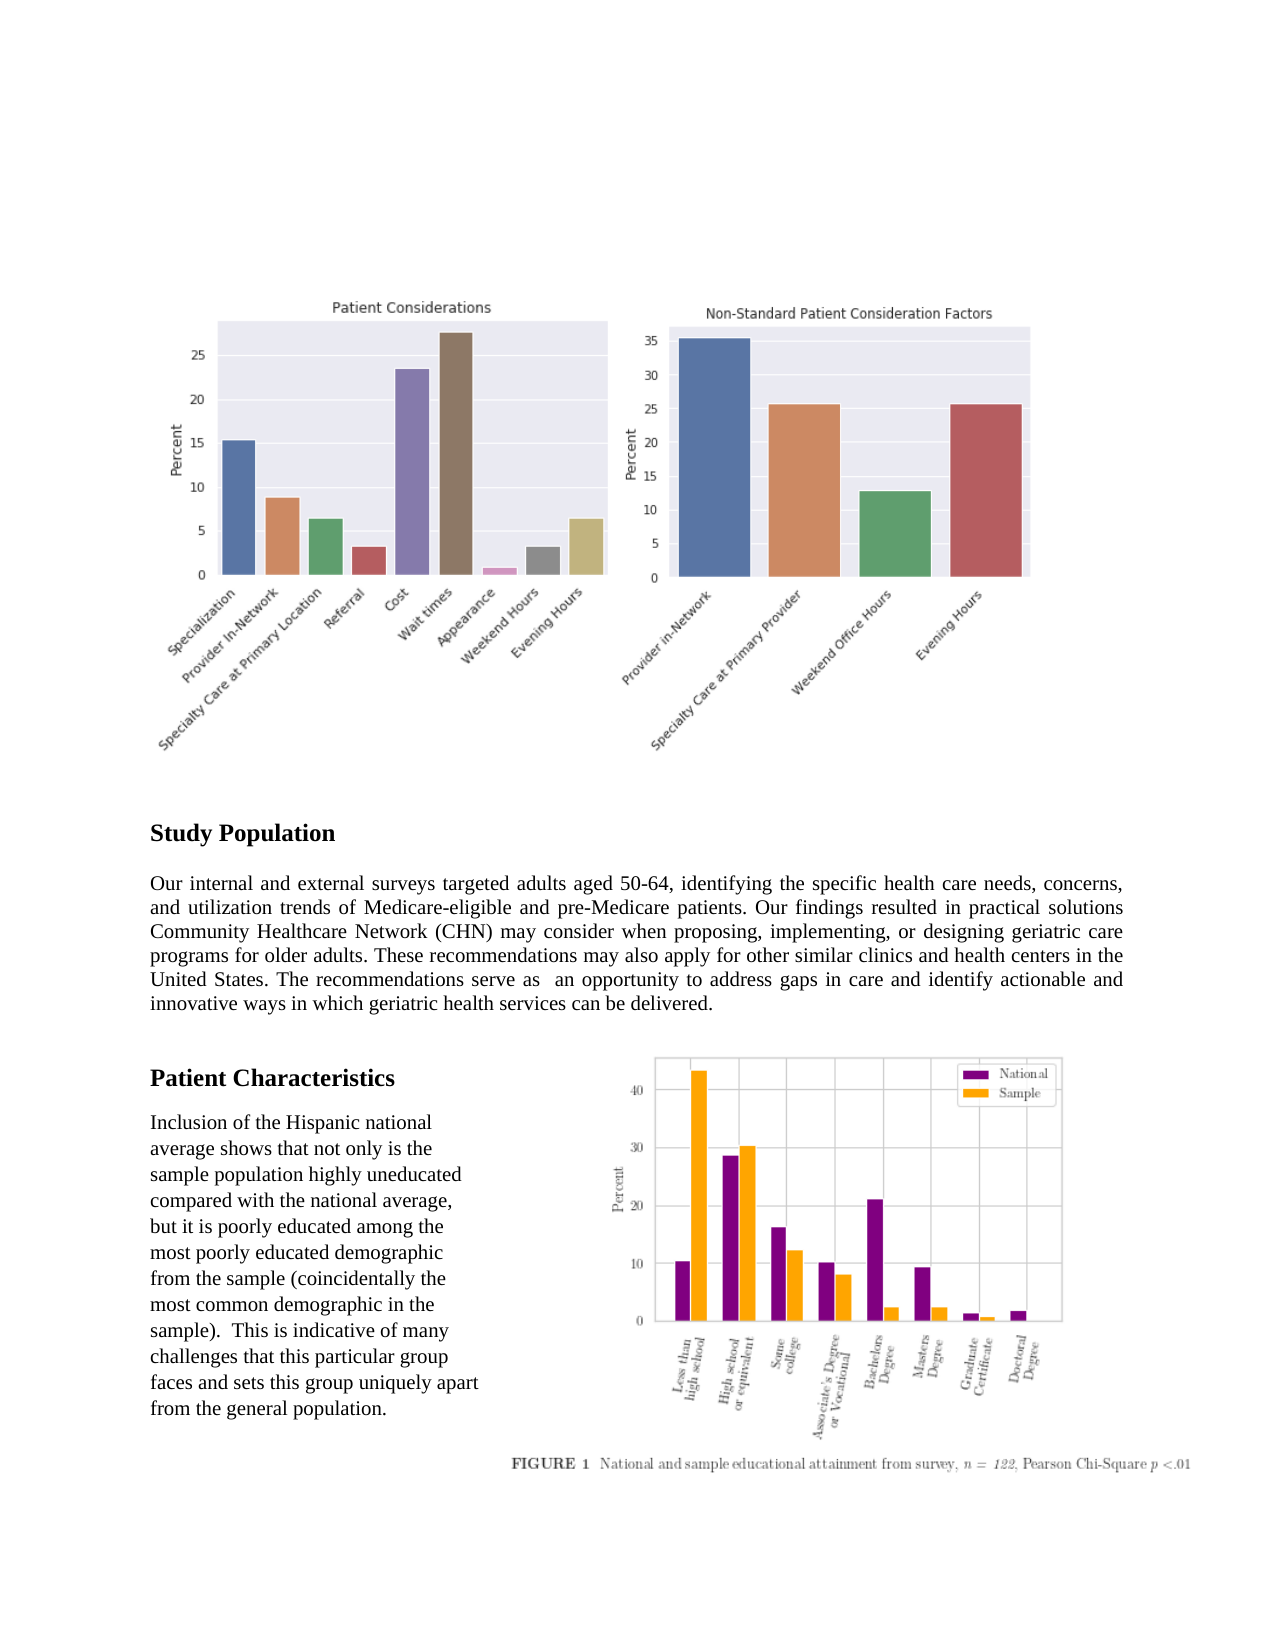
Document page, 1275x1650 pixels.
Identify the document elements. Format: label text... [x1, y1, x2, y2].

text Patient Characteristics [150, 1063, 503, 1091]
text Inclusion of the Hispanic national average shows that not only is the sample population highly uneducated compared with the national average, but it is poorly educated among the most poorly educated demographic from the sample (coincidentally the most common demographic in the sample). This is indicative of many challenges that this particular group faces and sets this group uniquely apart from the general population. [150, 1110, 503, 1420]
picture [503, 1049, 1200, 1481]
text Our internal and external surveys targeted adults aged 50-64, identifying the specific health care needs, concerns, and utilization trends of Medicare-eligible and pre-Medicare patients. Our findings resulted in practical solutions Community Healthcare Network (CHN) may consider when proposing, implementing, or designing geriatric care programs for older adults. These recommendations may also apply for other similar clinics and health centers in the United States. The recommendations serve as an opportunity to address gaps in care and identify actionable and innovative ways in which geriatric health services can be delivered. [150, 871, 1125, 1015]
text Study Population [150, 818, 1125, 846]
picture [150, 293, 1038, 761]
